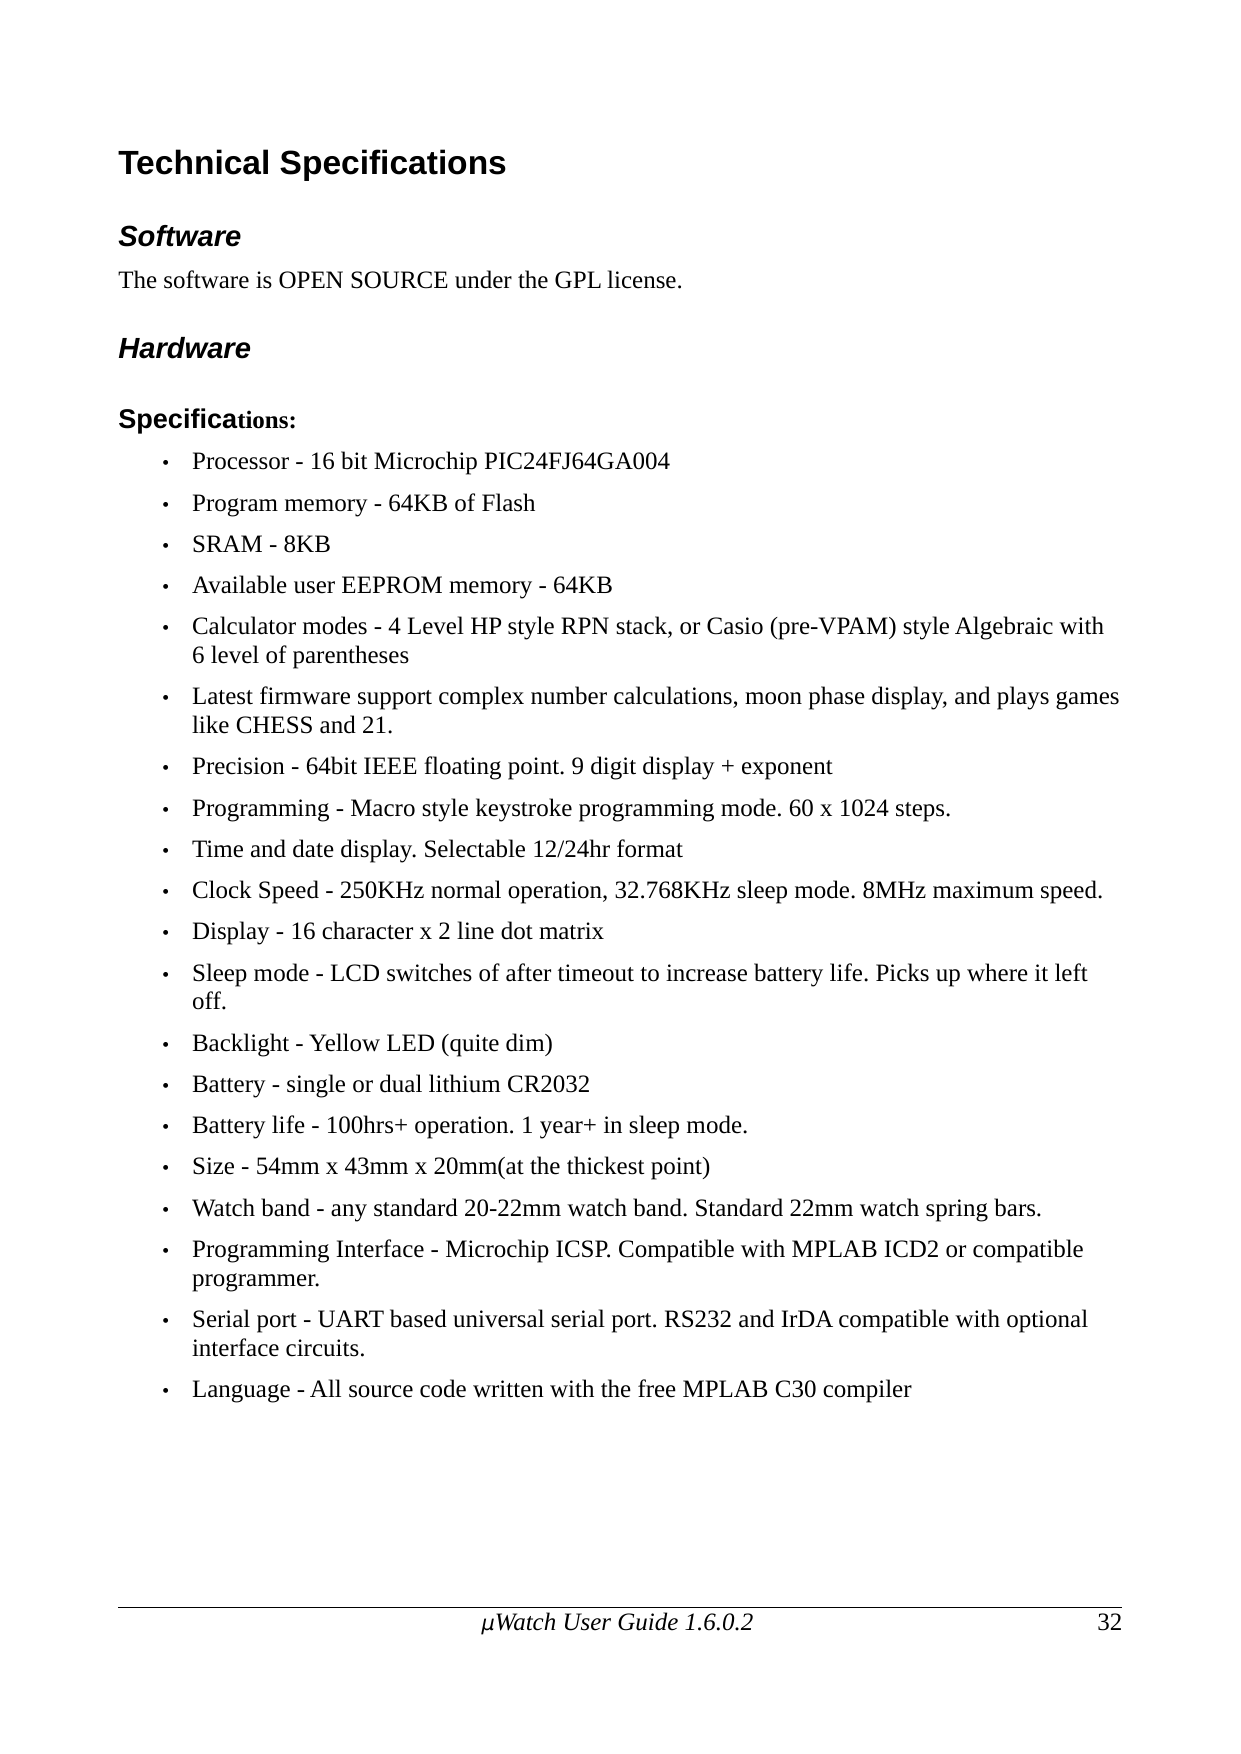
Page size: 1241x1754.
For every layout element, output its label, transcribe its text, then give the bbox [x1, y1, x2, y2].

list Display - 16 character x 2 line dot matrix [162, 916, 1122, 945]
list Processor - 16 bit Microchip PIC24FJ64GA004 [162, 446, 1122, 475]
subtitle Software [118, 219, 1122, 253]
subtitle Specifications: [118, 403, 1122, 434]
list Latest firmware support complex number calculations, moon phase display, and plays games like CHESS and 21. [162, 681, 1122, 739]
list Backlight - Yellow LED (quite dim) [162, 1028, 1122, 1056]
list Time and date display. Selectable 12/24hr format [162, 834, 1122, 863]
subtitle Technical Specifications [118, 143, 1122, 182]
list Language - All source code written with the free MPLAB C30 compiler [162, 1374, 1122, 1403]
list Size - 54mm x 43mm x 20mm(at the thickest point) [162, 1151, 1122, 1180]
list Programming Interface - Microchip ICSP. Compatible with MPLAB ICD2 or compatible programmer. [162, 1234, 1122, 1291]
list Battery life - 100hrs+ operation. 1 year+ in sleep mode. [162, 1110, 1122, 1139]
list Precision - 64bit IEEE floating point. 9 digit display + exponent [162, 751, 1122, 780]
list Battery - single or dual lithium CR2032 [162, 1069, 1122, 1098]
list Calculator modes - 4 Level HP style RPN stack, or Casio (pre-VPAM) style Algebraic with 6 level of parentheses [162, 611, 1122, 669]
list Clock Speed - 250KHz normal operation, 32.768KHz sleep mode. 8MHz maximum speed. [162, 875, 1122, 904]
list Programming - Macro style keystroke programming mode. 60 x 1024 steps. [162, 793, 1122, 821]
list Serial port - UART based universal serial port. RS232 and IrDA compatible with optional interface circuits. [162, 1304, 1122, 1361]
text The software is OPEN SOURCE under the GPL license. [118, 265, 1122, 294]
subtitle Hardware [118, 332, 1122, 365]
list SRAM - 8KB [162, 529, 1122, 558]
list Sleep mode - LCD switches of after timeout to increase battery life. Picks up where it left off. [162, 958, 1122, 1015]
list Program memory - 64KB of Flash [162, 488, 1122, 516]
list Available user EEPROM memory - 64KB [162, 570, 1122, 599]
list Watch band - any standard 20-22mm watch band. Standard 22mm watch spring bars. [162, 1193, 1122, 1221]
